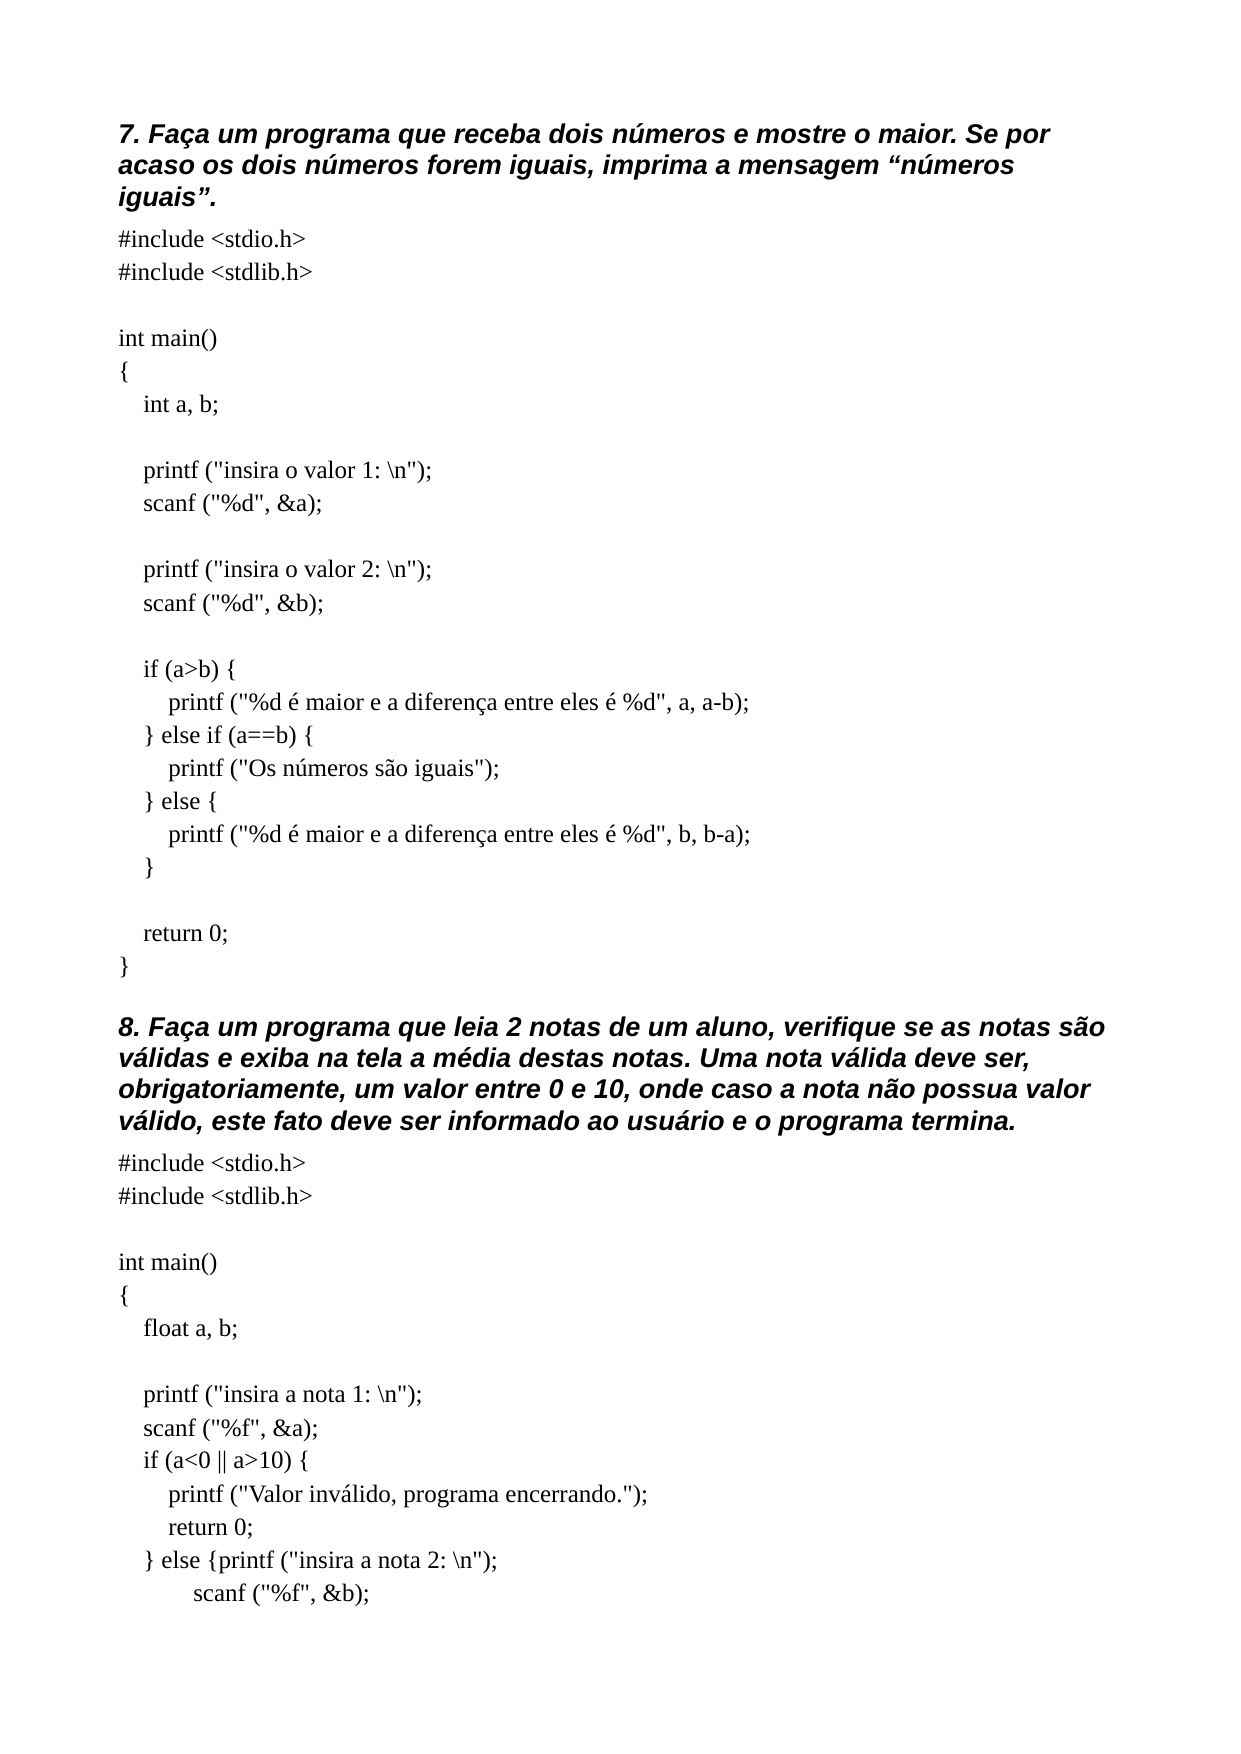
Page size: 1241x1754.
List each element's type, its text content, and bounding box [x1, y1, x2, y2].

text #include <stdio.h> #include <stdlib.h> int main() { int a, b; printf ("insira o valor 1: \n"); scanf ("%d", &a); printf ("insira o valor 2: \n"); scanf ("%d", &b); if (a>b) { printf ("%d é maior e a diferença entre eles é %d", a, a-b); } else if (a==b) { printf ("Os números são iguais"); } else { printf ("%d é maior e a diferença entre eles é %d", b, b-a); } return 0; } [118, 224, 1122, 979]
subtitle 7. Faça um programa que receba dois números e mostre o maior. Se por acaso os dois números forem iguais, imprima a mensagem “números iguais”. [118, 118, 1122, 212]
text #include <stdio.h> #include <stdlib.h> int main() { float a, b; printf ("insira a nota 1: \n"); scanf ("%f", &a); if (a<0 || a>10) { printf ("Valor inválido, programa encerrando."); return 0; } else {printf ("insira a nota 2: \n"); scanf ("%f", &b); [118, 1148, 1122, 1606]
subtitle 8. Faça um programa que leia 2 notas de um aluno, verifique se as notas são válidas e exiba na tela a média destas notas. Uma nota válida deve ser, obrigatoriamente, um valor entre 0 e 10, onde caso a nota não possua valor válido, este fato deve ser informado ao usuário e o programa termina. [118, 1011, 1122, 1136]
